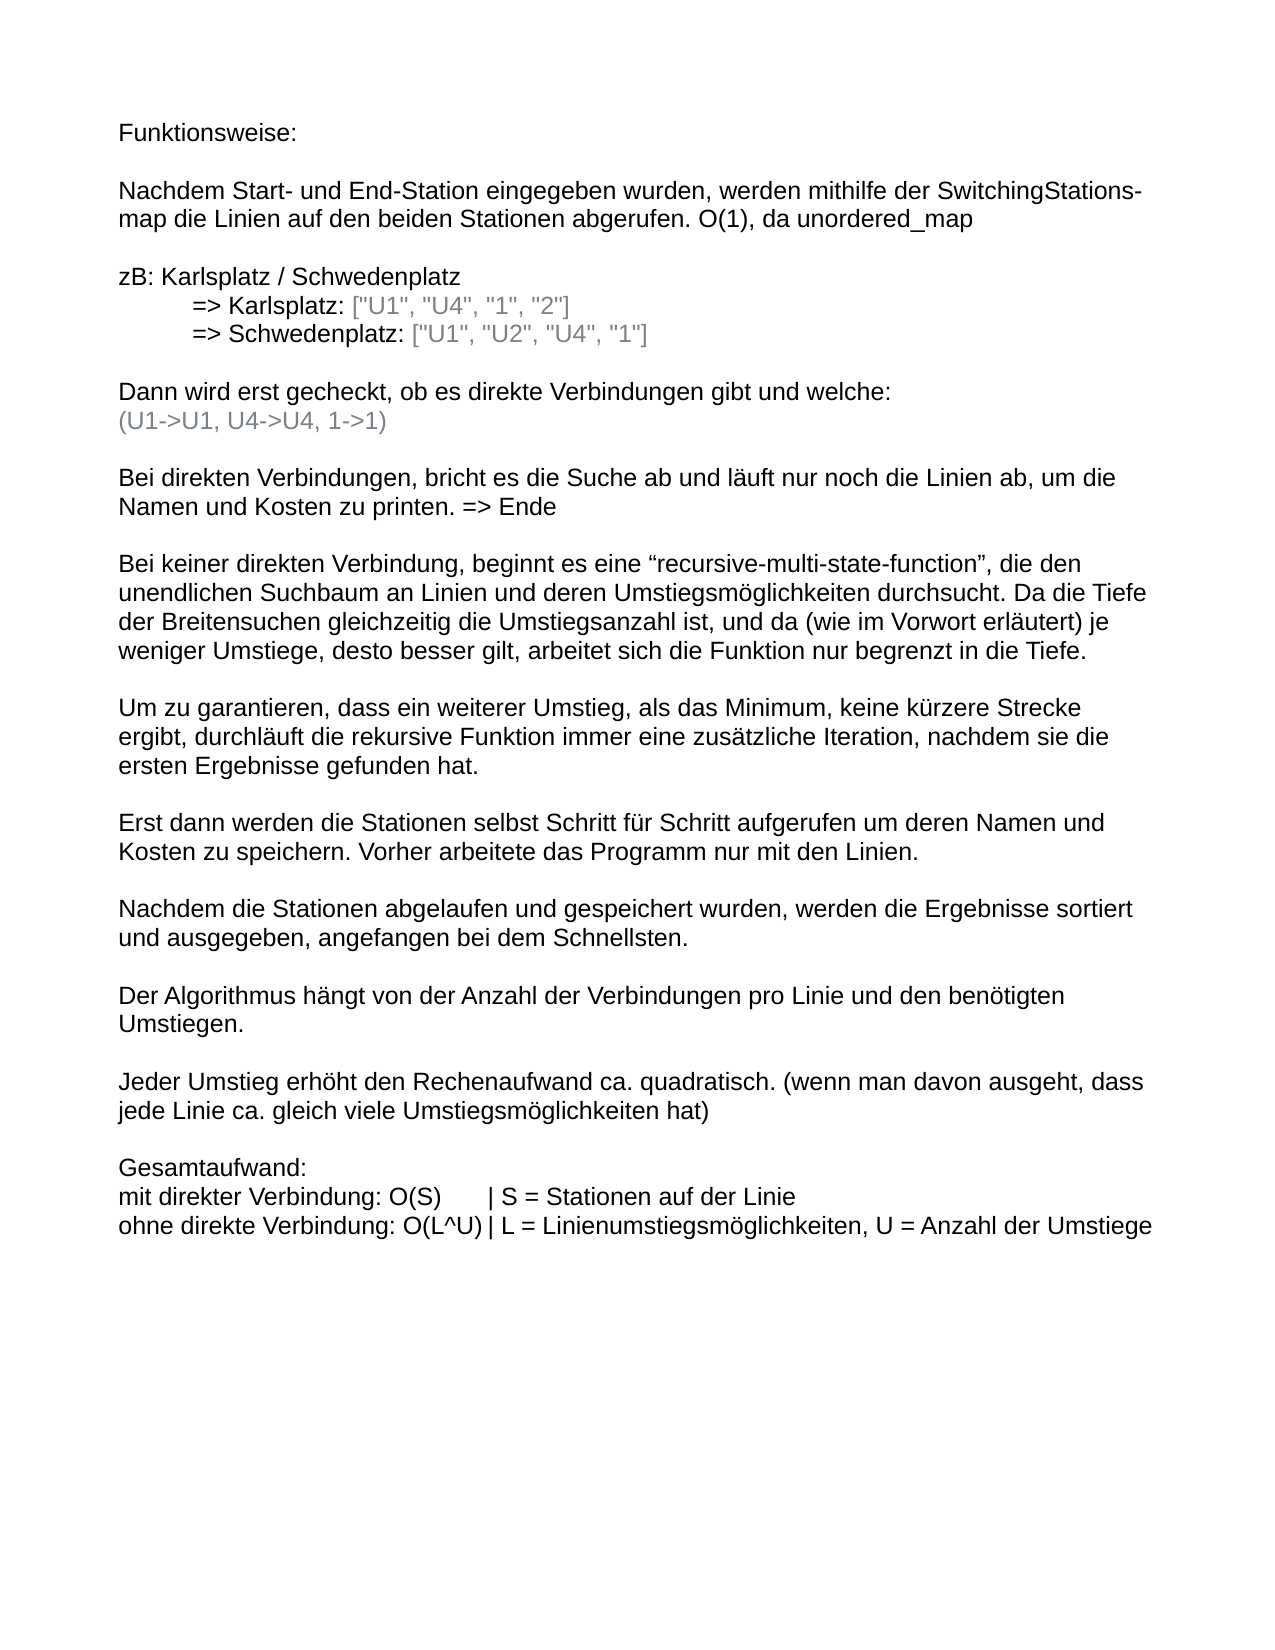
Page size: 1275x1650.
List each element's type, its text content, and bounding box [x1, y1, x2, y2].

text => Karlsplatz: ["U1", "U4", "1", "2"] [118, 291, 1157, 319]
text Gesamtaufwand: [118, 1153, 1157, 1182]
text Nachdem die Stationen abgelaufen und gespeichert wurden, werden die Ergebnisse sortiert und ausgegeben, angefangen bei dem Schnellsten. [118, 894, 1157, 952]
text Dann wird erst gecheckt, ob es direkte Verbindungen gibt und welche: [118, 377, 1157, 406]
text => Schwedenplatz: ["U1", "U2", "U4", "1"] [118, 319, 1157, 348]
text Um zu garantieren, dass ein weiterer Umstieg, als das Minimum, keine kürzere Strecke ergibt, durchläuft die rekursive Funktion immer eine zusätzliche Iteration, nachdem sie die ersten Ergebnisse gefunden hat. [118, 693, 1157, 779]
text Funktionsweise: [118, 118, 1157, 147]
text Erst dann werden die Stationen selbst Schritt für Schritt aufgerufen um deren Namen und Kosten zu speichern. Vorher arbeitete das Programm nur mit den Linien. [118, 808, 1157, 866]
text zB: Karlsplatz / Schwedenplatz [118, 262, 1157, 291]
text Bei keiner direkten Verbindung, beginnt es eine “recursive-multi-state-function”, die den unendlichen Suchbaum an Linien und deren Umstiegsmöglichkeiten durchsucht. Da die Tiefe der Breitensuchen gleichzeitig die Umstiegsanzahl ist, und da (wie im Vorwort erläutert) je weniger Umstiege, desto besser gilt, arbeitet sich die Funktion nur begrenzt in die Tiefe. [118, 549, 1157, 664]
text Bei direkten Verbindungen, bricht es die Suche ab und läuft nur noch die Linien ab, um die Namen und Kosten zu printen. => Ende [118, 463, 1157, 521]
text Der Algorithmus hängt von der Anzahl der Verbindungen pro Linie und den benötigten Umstiegen. [118, 981, 1157, 1038]
text Nachdem Start- und End-Station eingegeben wurden, werden mithilfe der SwitchingStations-map die Linien auf den beiden Stationen abgerufen. O(1), da unordered_map [118, 176, 1157, 233]
text (U1->U1, U4->U4, 1->1) [118, 406, 1157, 434]
text Jeder Umstieg erhöht den Rechenaufwand ca. quadratisch. (wenn man davon ausgeht, dass jede Linie ca. gleich viele Umstiegsmöglichkeiten hat) [118, 1067, 1157, 1124]
text mit direkter Verbindung: O(S) | S = Stationen auf der Linie [118, 1182, 1157, 1211]
text ohne direkte Verbindung: O(L^U) | L = Linienumstiegsmöglichkeiten, U = Anzahl der Umstiege [118, 1211, 1157, 1239]
